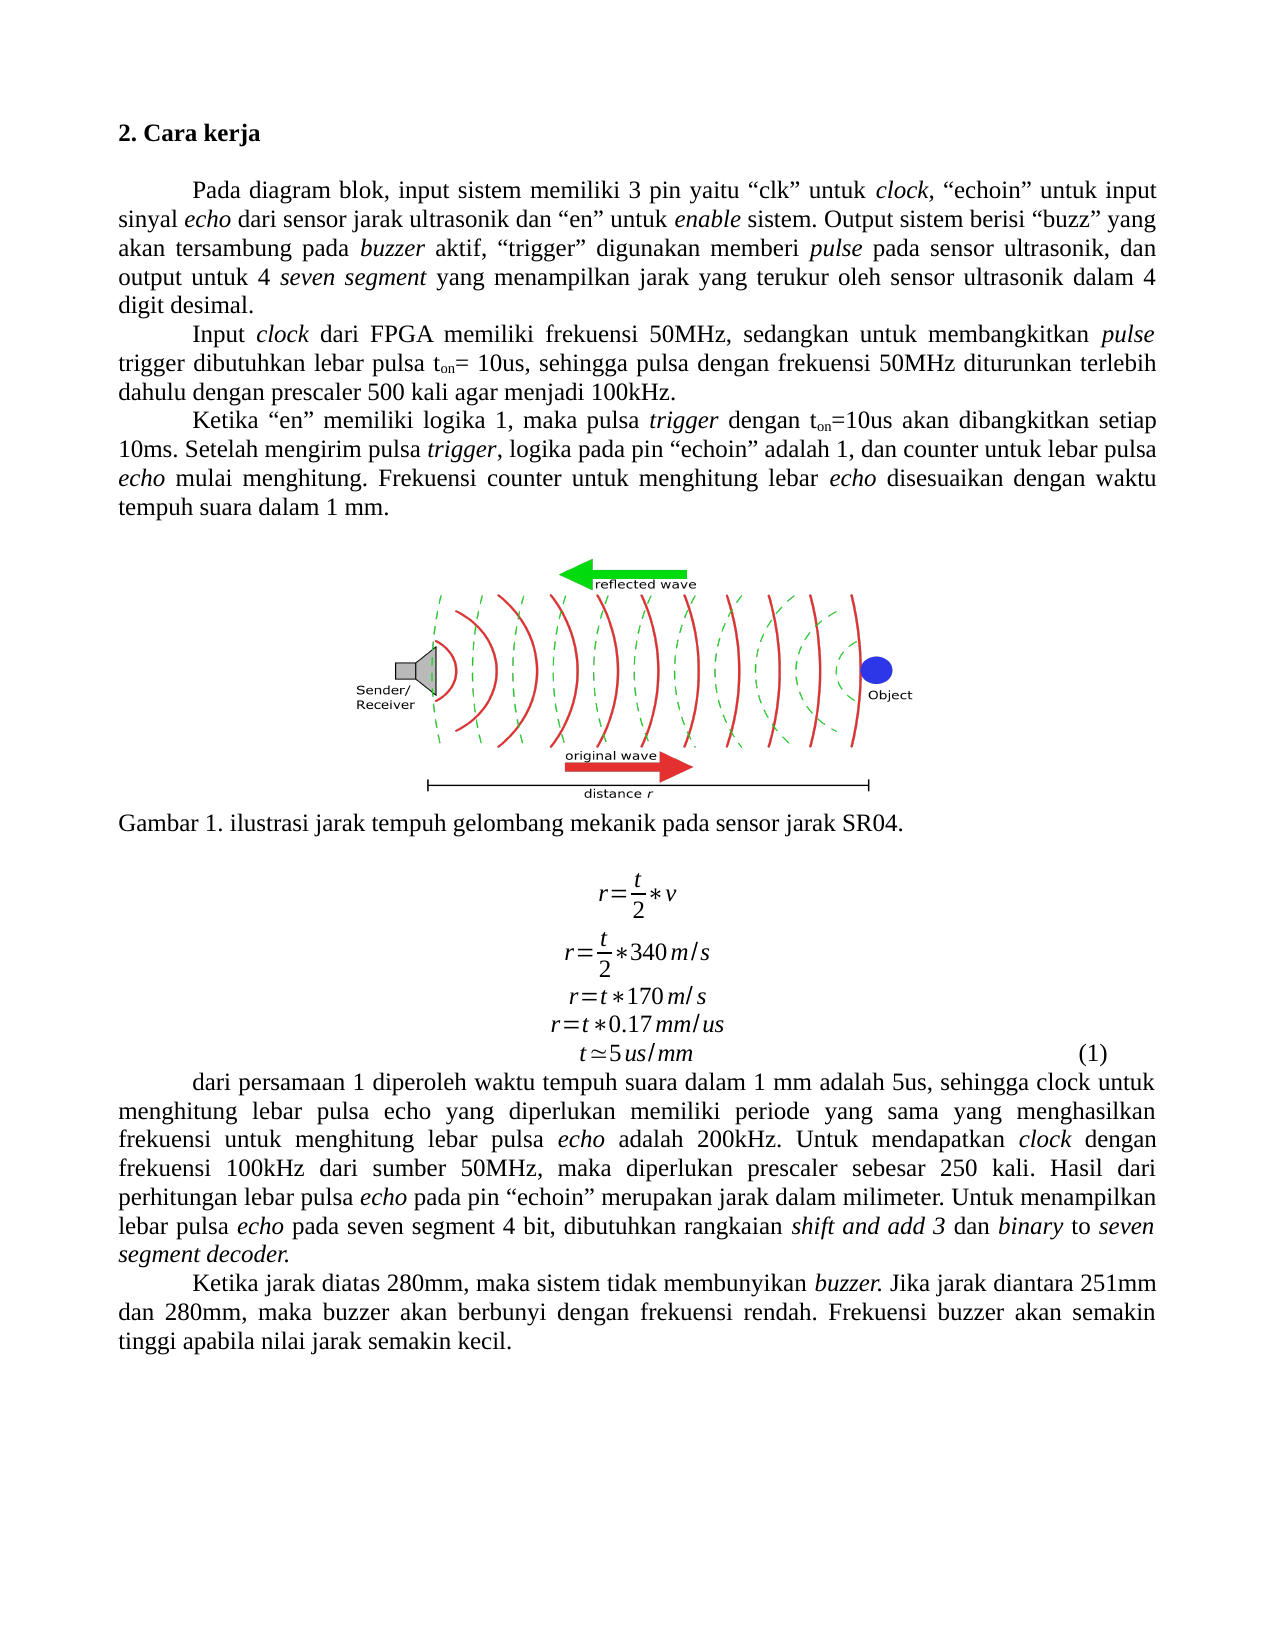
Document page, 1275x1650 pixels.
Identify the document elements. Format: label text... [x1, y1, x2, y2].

text Input clock dari FPGA memiliki frekuensi 50MHz, sedangkan untuk membangkitkan pulse trigger dibutuhkan lebar pulsa ton= 10us, sehingga pulsa dengan frekuensi 50MHz diturunkan terlebih dahulu dengan prescaler 500 kali agar menjadi 100kHz. [118, 319, 1157, 406]
text (1) [118, 1038, 1157, 1067]
picture [355, 549, 920, 808]
text dari persamaan 1 diperoleh waktu tempuh suara dalam 1 mm adalah 5us, sehingga clock untuk menghitung lebar pulsa echo yang diperlukan memiliki periode yang sama yang menghasilkan frekuensi untuk menghitung lebar pulsa echo adalah 200kHz. Untuk mendapatkan clock dengan frekuensi 100kHz dari sumber 50MHz, maka diperlukan prescaler sebesar 250 kali. Hasil dari perhitungan lebar pulsa echo pada pin “echoin” merupakan jarak dalam milimeter. Untuk menampilkan lebar pulsa echo pada seven segment 4 bit, dibutuhkan rangkaian shift and add 3 dan binary to seven segment decoder. [118, 1067, 1157, 1268]
text Gambar 1. ilustrasi jarak tempuh gelombang mekanik pada sensor jarak SR04. [118, 549, 1157, 836]
text Ketika “en” memiliki logika 1, maka pulsa trigger dengan ton=10us akan dibangkitkan setiap 10ms. Setelah mengirim pulsa trigger, logika pada pin “echoin” adalah 1, dan counter untuk lebar pulsa echo mulai menghitung. Frekuensi counter untuk menghitung lebar echo disesuaikan dengan waktu tempuh suara dalam 1 mm. [118, 406, 1157, 521]
text 2. Cara kerja [118, 118, 1157, 147]
text Ketika jarak diatas 280mm, maka sistem tidak membunyikan buzzer. Jika jarak diantara 251mm dan 280mm, maka buzzer akan berbunyi dengan frekuensi rendah. Frekuensi buzzer akan semakin tinggi apabila nilai jarak semakin kecil. [118, 1268, 1157, 1354]
text Pada diagram blok, input sistem memiliki 3 pin yaitu “clk” untuk clock, “echoin” untuk input sinyal echo dari sensor jarak ultrasonik dan “en” untuk enable sistem. Output sistem berisi “buzz” yang akan tersambung pada buzzer aktif, “trigger” digunakan memberi pulse pada sensor ultrasonik, dan output untuk 4 seven segment yang menampilkan jarak yang terukur oleh sensor ultrasonik dalam 4 digit desimal. [118, 176, 1157, 319]
